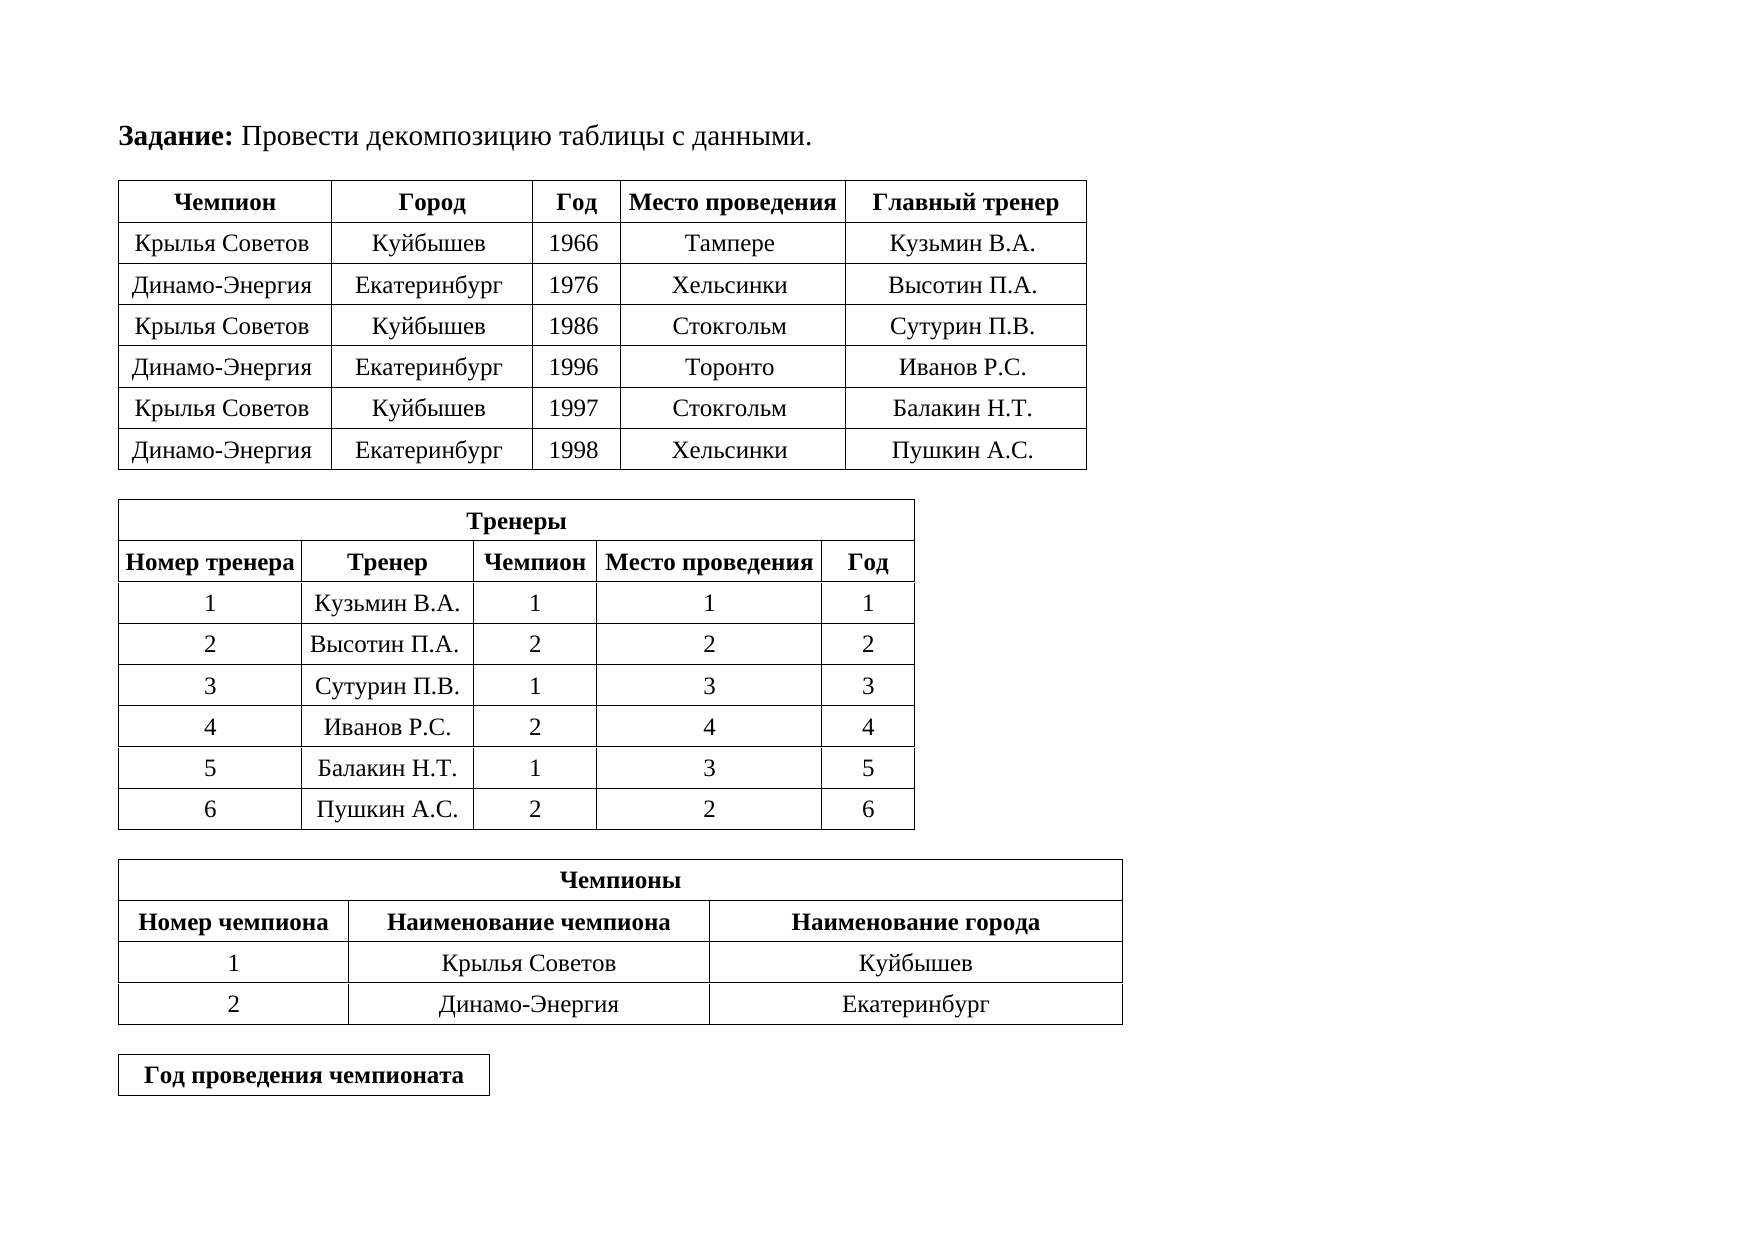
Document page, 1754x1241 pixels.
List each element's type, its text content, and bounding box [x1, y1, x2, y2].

table_cell 2 [474, 789, 596, 829]
table_cell Хельсинки [621, 264, 845, 304]
table_header Тренеры [119, 500, 914, 540]
table_cell 4 [597, 706, 821, 746]
table_cell Куйбышев [332, 388, 532, 428]
table_cell Пушкин А.С. [846, 429, 1086, 469]
table_cell Иванов Р.С. [846, 346, 1086, 387]
table_header Год проведения чемпионата [119, 1055, 489, 1095]
table_cell Стокгольм [621, 388, 845, 428]
table_cell Сутурин П.В. [302, 665, 473, 705]
table_header Место проведения [621, 181, 845, 222]
table_cell 1 [474, 748, 596, 788]
table_header Чемпионы [119, 860, 1122, 900]
table_cell 1996 [533, 346, 620, 387]
table_cell 4 [822, 706, 914, 746]
table_cell Стокгольм [621, 305, 845, 345]
table_cell 1998 [533, 429, 620, 469]
table_cell Место проведения [597, 541, 821, 581]
table_cell Чемпион [474, 541, 596, 581]
table_cell 1 [119, 942, 348, 982]
table_cell Динамо-Энергия [119, 264, 331, 304]
table_cell Иванов Р.С. [302, 706, 473, 746]
table_cell 1 [474, 665, 596, 705]
table_cell 2 [119, 624, 301, 664]
table_cell Крылья Советов [119, 223, 331, 263]
table_cell 3 [597, 665, 821, 705]
table_cell Тампере [621, 223, 845, 263]
table_cell 1 [822, 583, 914, 623]
table_cell Высотин П.А. [302, 624, 473, 664]
table_cell Тренер [302, 541, 473, 581]
table_cell Наименование чемпиона [349, 901, 709, 941]
table_cell 6 [119, 789, 301, 829]
table_header Год [533, 181, 620, 222]
table_cell 2 [474, 624, 596, 664]
table_cell Екатеринбург [332, 264, 532, 304]
table_cell Номер чемпиона [119, 901, 348, 941]
table_cell Екатеринбург [332, 346, 532, 387]
table_cell 1 [474, 583, 596, 623]
table_cell Динамо-Энергия [349, 984, 709, 1024]
table_cell Крылья Советов [119, 388, 331, 428]
table_cell Номер тренера [119, 541, 301, 581]
table_cell Сутурин П.В. [846, 305, 1086, 345]
table_cell 6 [822, 789, 914, 829]
table_header Город [332, 181, 532, 222]
table_cell Кузьмин В.А. [846, 223, 1086, 263]
table_cell Торонто [621, 346, 845, 387]
table_cell 1986 [533, 305, 620, 345]
table_cell Крылья Советов [349, 942, 709, 982]
table_cell 1966 [533, 223, 620, 263]
table_cell 1 [119, 583, 301, 623]
table_cell 1997 [533, 388, 620, 428]
table_cell Кузьмин В.А. [302, 583, 473, 623]
table_cell Куйбышев [332, 305, 532, 345]
table_cell Куйбышев [332, 223, 532, 263]
table_cell Динамо-Энергия [119, 429, 331, 469]
table_cell Динамо-Энергия [119, 346, 331, 387]
table_cell 2 [597, 789, 821, 829]
table_cell Балакин Н.Т. [302, 748, 473, 788]
table_cell 5 [822, 748, 914, 788]
table_cell Год [822, 541, 914, 581]
table_cell Екатеринбург [332, 429, 532, 469]
table_cell Крылья Советов [119, 305, 331, 345]
table_cell 2 [474, 706, 596, 746]
table_header Чемпион [119, 181, 331, 222]
table_cell Куйбышев [710, 942, 1122, 982]
table_cell 1 [597, 583, 821, 623]
table_cell Высотин П.А. [846, 264, 1086, 304]
table_cell 1976 [533, 264, 620, 304]
text Задание: Провести декомпозицию таблицы с данными. [118, 118, 1636, 152]
table_cell Екатеринбург [710, 984, 1122, 1024]
table_header Главный тренер [846, 181, 1086, 222]
table_cell 2 [597, 624, 821, 664]
table_cell 3 [822, 665, 914, 705]
table_cell Хельсинки [621, 429, 845, 469]
table_cell 3 [119, 665, 301, 705]
table_cell 5 [119, 748, 301, 788]
table_cell Наименование города [710, 901, 1122, 941]
table_cell 2 [119, 984, 348, 1024]
table_cell 4 [119, 706, 301, 746]
table_cell 3 [597, 748, 821, 788]
table_cell Балакин Н.Т. [846, 388, 1086, 428]
table_cell 2 [822, 624, 914, 664]
table_cell Пушкин А.С. [302, 789, 473, 829]
